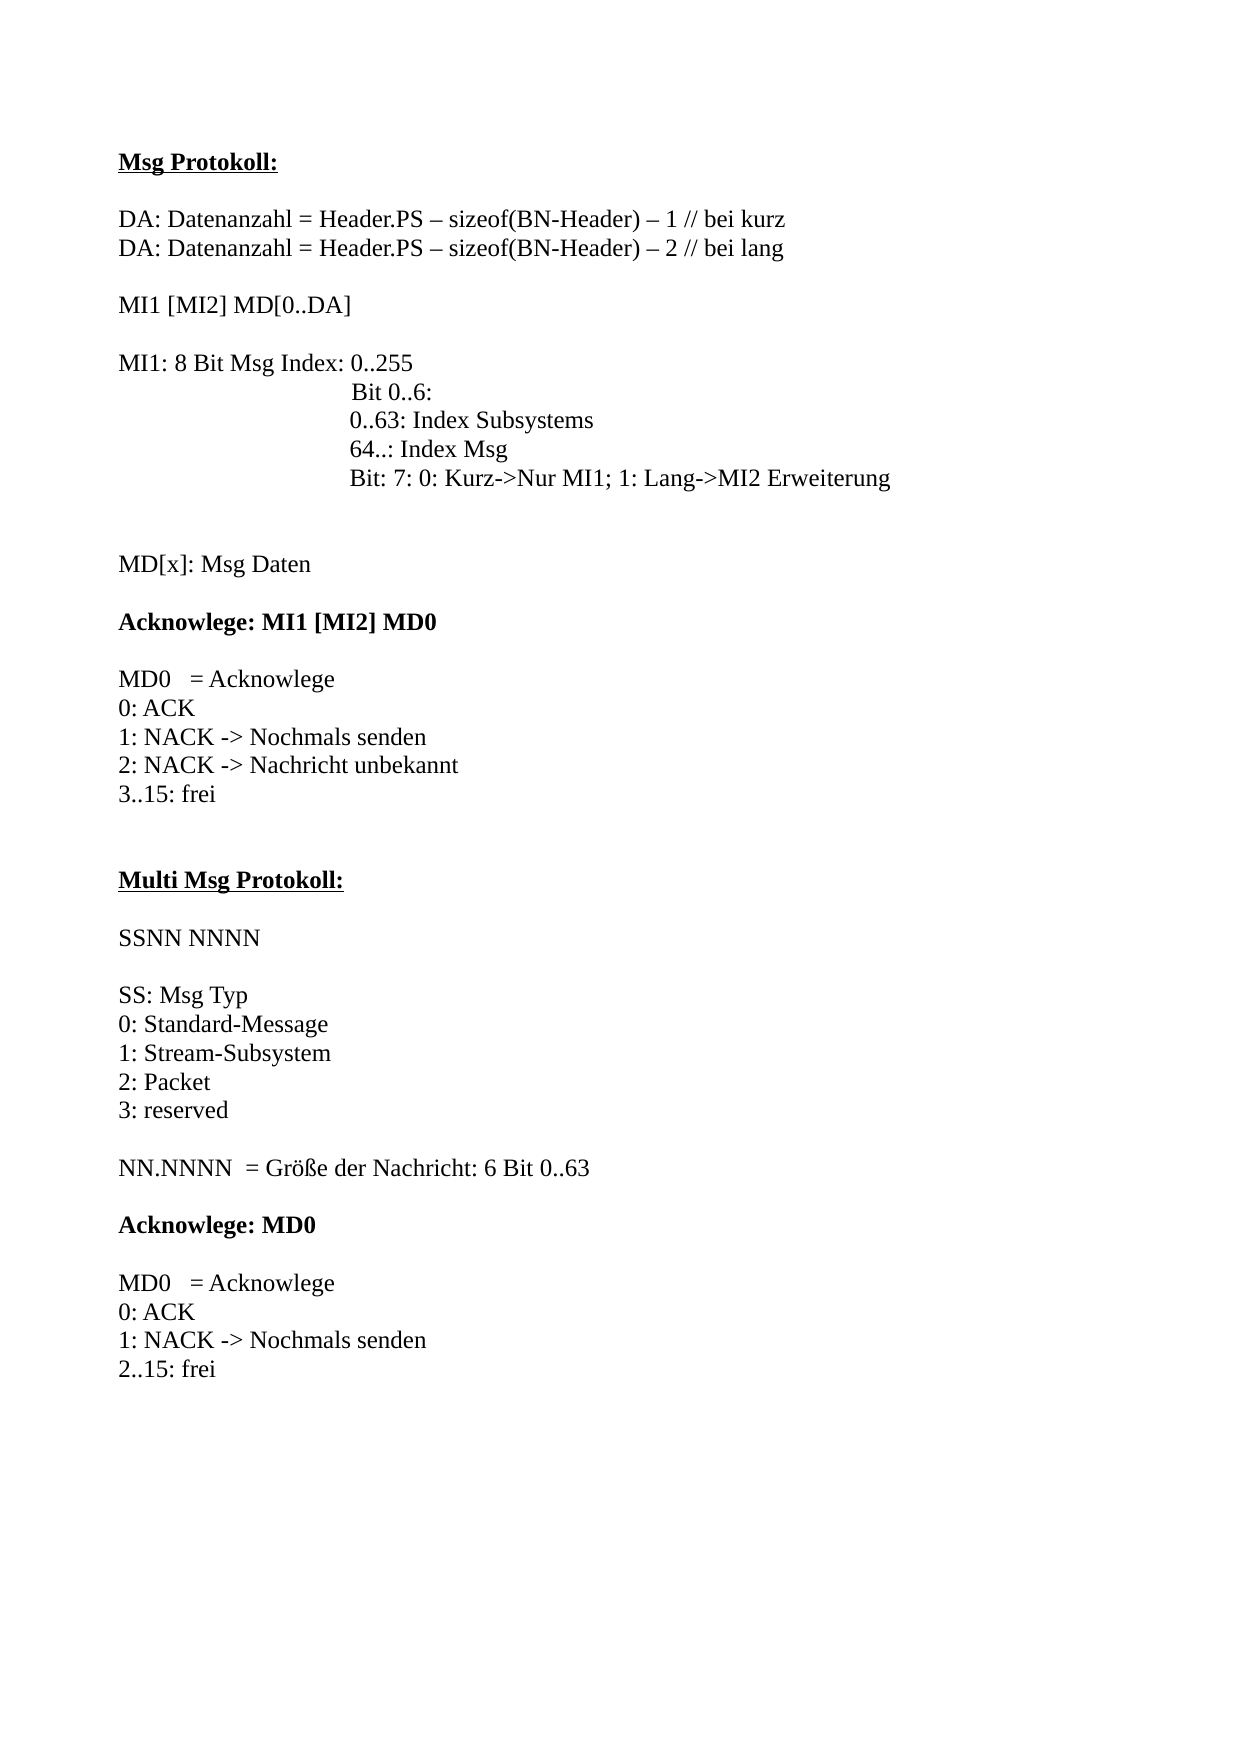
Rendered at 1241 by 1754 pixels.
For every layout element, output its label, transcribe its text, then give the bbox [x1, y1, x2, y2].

text MD0 = Acknowlege [118, 664, 1122, 693]
text Acknowlege: MI1 [MI2] MD0 [118, 607, 1122, 636]
text MD0 = Acknowlege [118, 1268, 1122, 1297]
text MI1 [MI2] MD[0..DA] [118, 291, 1122, 319]
text Bit 0..6: [118, 377, 1122, 406]
text Bit: 7: 0: Kurz->Nur MI1; 1: Lang->MI2 Erweiterung [118, 463, 1122, 492]
text 2: NACK -> Nachricht unbekannt [118, 751, 1122, 779]
text NN.NNNN = Größe der Nachricht: 6 Bit 0..63 [118, 1153, 1122, 1182]
text MD[x]: Msg Daten [118, 549, 1122, 578]
text 0: ACK [118, 1297, 1122, 1326]
text 3..15: frei [118, 779, 1122, 808]
text 2..15: frei [118, 1354, 1122, 1383]
text 1: Stream-Subsystem [118, 1038, 1122, 1067]
text 2: Packet [118, 1067, 1122, 1096]
text DA: Datenanzahl = Header.PS – sizeof(BN-Header) – 2 // bei lang [118, 233, 1122, 262]
text 0: Standard-Message [118, 1009, 1122, 1038]
text Acknowlege: MD0 [118, 1211, 1122, 1239]
text MI1: 8 Bit Msg Index: 0..255 [118, 348, 1122, 377]
text 0..63: Index Subsystems [118, 406, 1122, 434]
text SSNN NNNN [118, 923, 1122, 952]
text Msg Protokoll: [118, 147, 1122, 176]
text SS: Msg Typ [118, 981, 1122, 1009]
text 0: ACK [118, 693, 1122, 722]
text 1: NACK -> Nochmals senden [118, 722, 1122, 751]
text Multi Msg Protokoll: [118, 866, 1122, 894]
text 1: NACK -> Nochmals senden [118, 1326, 1122, 1354]
text 64..: Index Msg [118, 434, 1122, 463]
text DA: Datenanzahl = Header.PS – sizeof(BN-Header) – 1 // bei kurz [118, 204, 1122, 233]
text 3: reserved [118, 1096, 1122, 1124]
